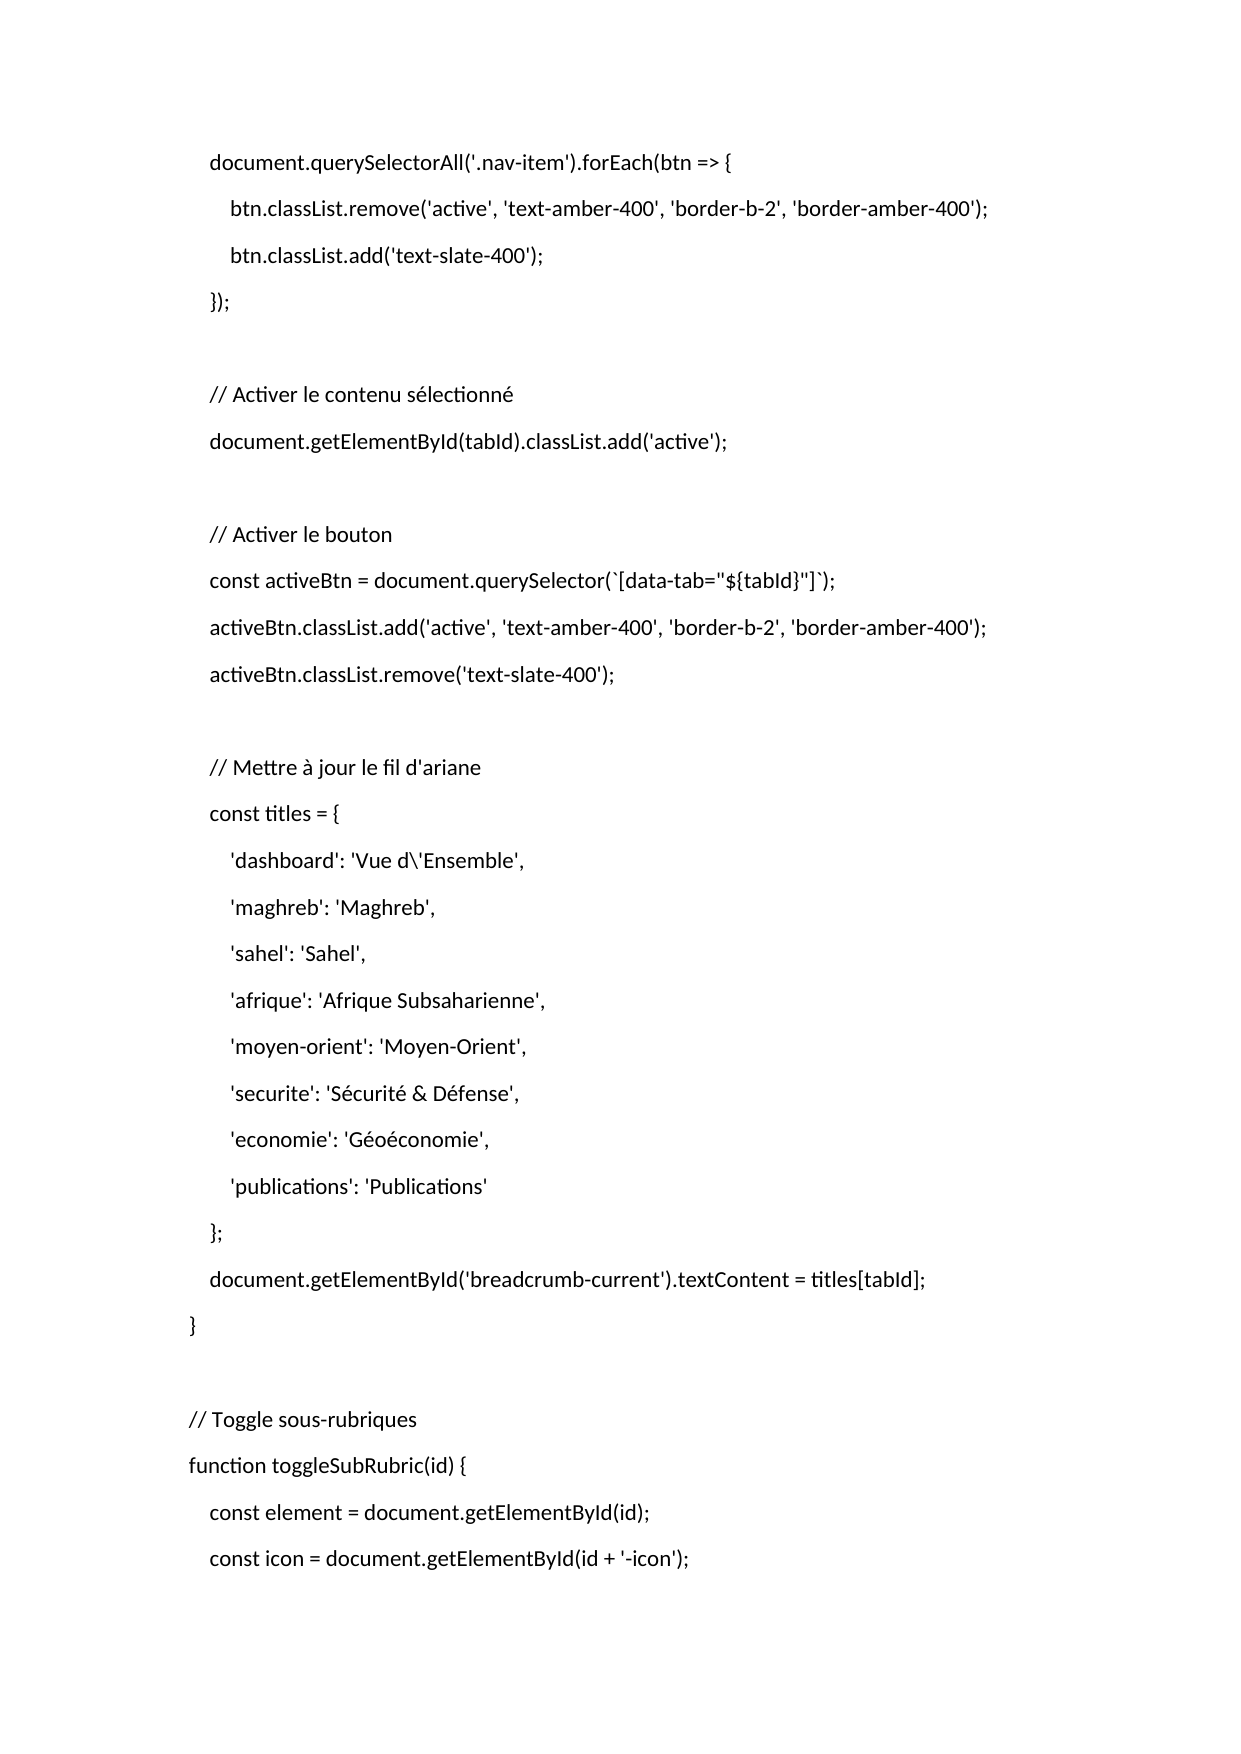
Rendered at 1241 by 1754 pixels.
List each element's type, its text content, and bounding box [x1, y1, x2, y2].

text btn.classList.remove('active', 'text-amber-400', 'border-b-2', 'border-amber-400'); [148, 194, 1093, 222]
text const activeBtn = document.querySelector(`[data-tab="${tabId}"]`); [148, 567, 1093, 595]
text // Mettre à jour le fil d'ariane [148, 753, 1093, 781]
text // Activer le contenu sélectionné [148, 380, 1093, 408]
text const titles = { [148, 799, 1093, 827]
text document.querySelectorAll('.nav-item').forEach(btn => { [148, 148, 1093, 176]
text // Toggle sous-rubriques [148, 1405, 1093, 1433]
text document.getElementById(tabId).classList.add('active'); [148, 427, 1093, 455]
text 'dashboard': 'Vue d\'Ensemble', [148, 846, 1093, 874]
text document.getElementById('breadcrumb-current').textContent = titles[tabId]; [148, 1265, 1093, 1293]
text activeBtn.classList.add('active', 'text-amber-400', 'border-b-2', 'border-amber-400'); [148, 613, 1093, 641]
text function toggleSubRubric(id) { [148, 1451, 1093, 1479]
text 'economie': 'Géoéconomie', [148, 1125, 1093, 1153]
text } [148, 1312, 1093, 1340]
text // Activer le bouton [148, 520, 1093, 548]
text }; [148, 1218, 1093, 1247]
text 'publications': 'Publications' [148, 1172, 1093, 1200]
text 'moyen-orient': 'Moyen-Orient', [148, 1032, 1093, 1060]
text }); [148, 287, 1093, 315]
text 'maghreb': 'Maghreb', [148, 893, 1093, 921]
text const element = document.getElementById(id); [148, 1498, 1093, 1526]
text 'sahel': 'Sahel', [148, 939, 1093, 967]
text 'securite': 'Sécurité & Défense', [148, 1079, 1093, 1107]
text activeBtn.classList.remove('text-slate-400'); [148, 660, 1093, 688]
text 'afrique': 'Afrique Subsaharienne', [148, 986, 1093, 1014]
text const icon = document.getElementById(id + '-icon'); [148, 1544, 1093, 1572]
text btn.classList.add('text-slate-400'); [148, 241, 1093, 269]
